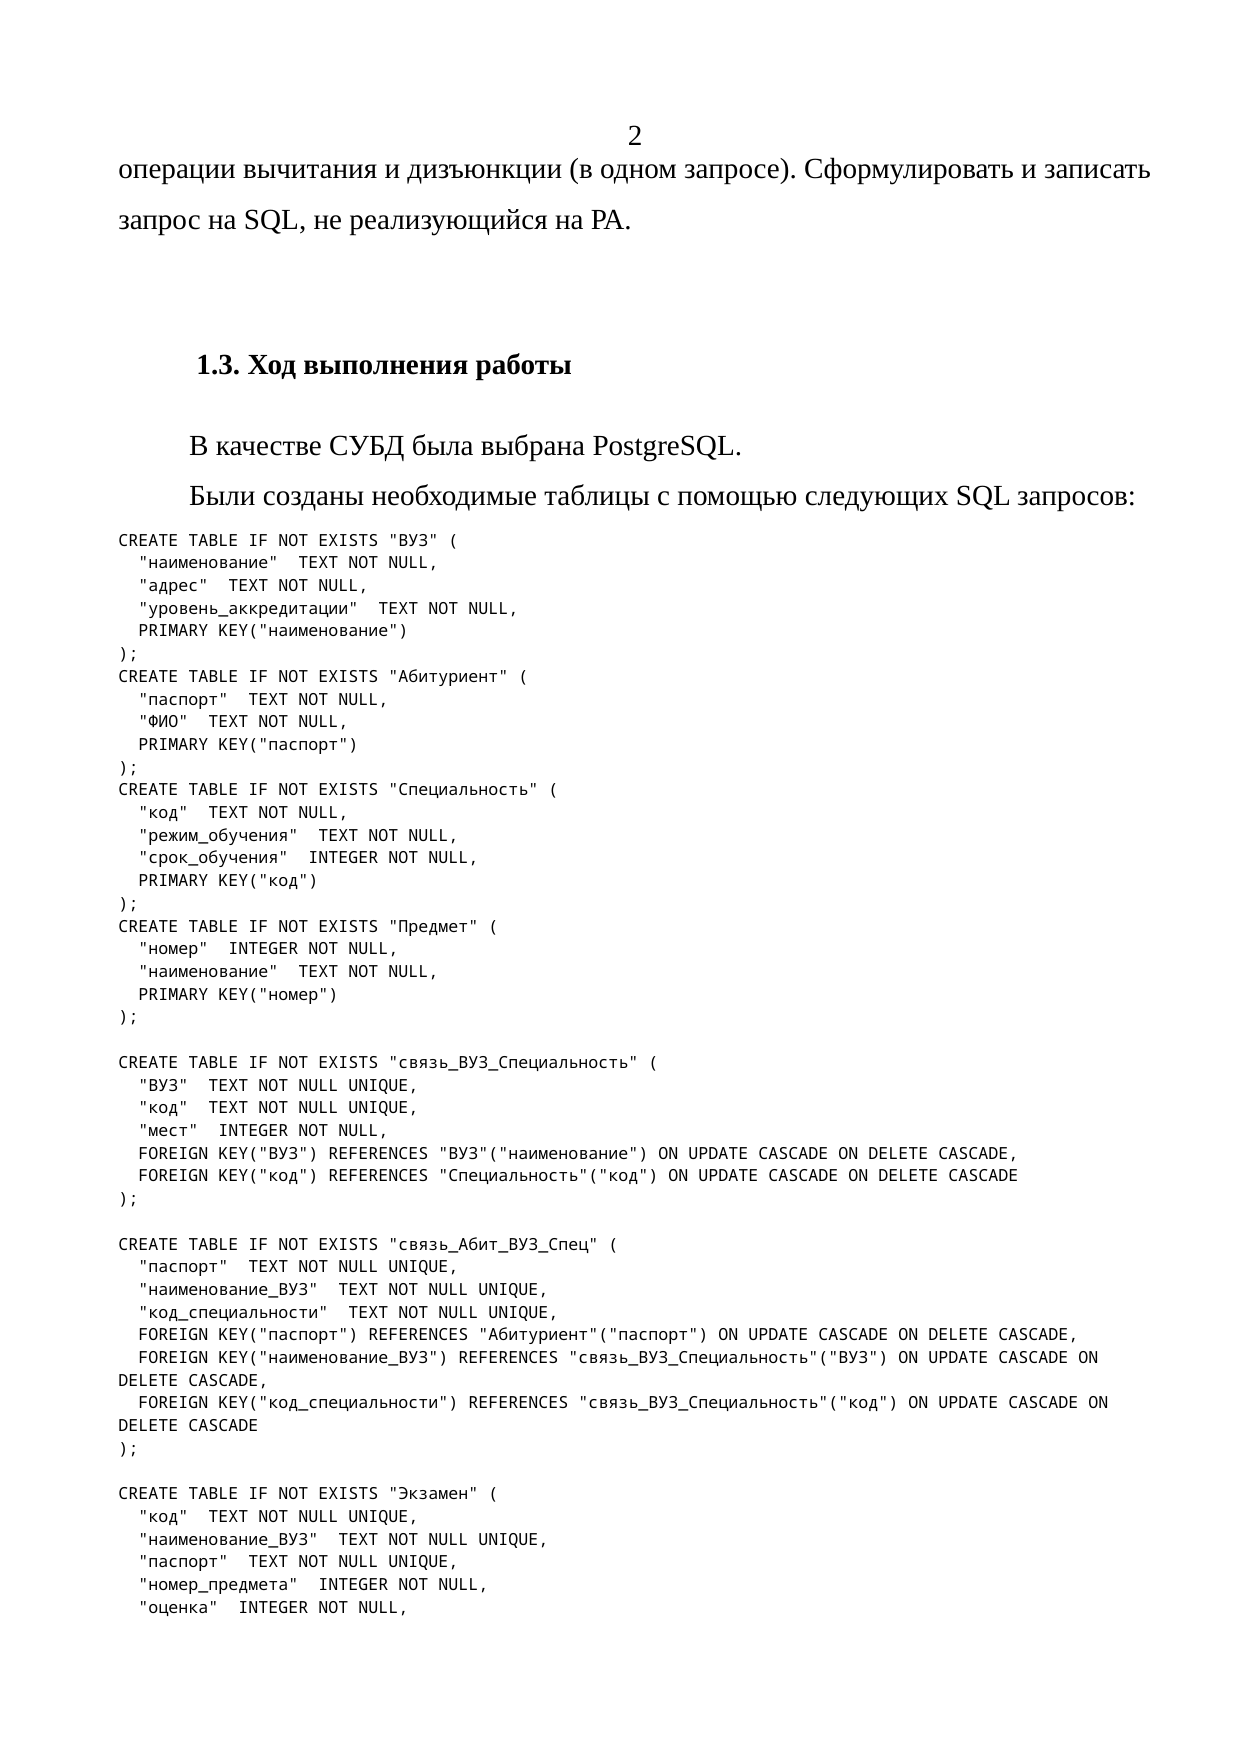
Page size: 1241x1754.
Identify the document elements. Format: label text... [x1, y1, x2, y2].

text "адрес" TEXT NOT NULL, [118, 574, 1152, 596]
text "номер_предмета" INTEGER NOT NULL, [118, 1573, 1152, 1596]
subtitle Ход выполнения работы [118, 347, 1152, 380]
text CREATE TABLE IF NOT EXISTS "связь_ВУЗ_Специальность" ( [118, 1051, 1152, 1073]
text CREATE TABLE IF NOT EXISTS "Специальность" ( [118, 778, 1152, 801]
text "режим_обучения" TEXT NOT NULL, [118, 823, 1152, 846]
text "номер" INTEGER NOT NULL, [118, 937, 1152, 960]
text ); [118, 892, 1152, 914]
text "ВУЗ" TEXT NOT NULL UNIQUE, [118, 1073, 1152, 1096]
text "код" TEXT NOT NULL UNIQUE, [118, 1096, 1152, 1119]
text FOREIGN KEY("паспорт") REFERENCES "Абитуриент"("паспорт") ON UPDATE CASCADE ON DELETE CASCADE, [118, 1323, 1152, 1346]
text "срок_обучения" INTEGER NOT NULL, [118, 846, 1152, 869]
text ); [118, 642, 1152, 664]
text FOREIGN KEY("код") REFERENCES "Специальность"("код") ON UPDATE CASCADE ON DELETE CASCADE [118, 1164, 1152, 1187]
text CREATE TABLE IF NOT EXISTS "Предмет" ( [118, 914, 1152, 937]
text "код" TEXT NOT NULL UNIQUE, [118, 1505, 1152, 1527]
text "наименование" TEXT NOT NULL, [118, 551, 1152, 574]
text PRIMARY KEY("код") [118, 869, 1152, 892]
text В качестве СУБД была выбрана PostgreSQL. [118, 428, 1152, 461]
text CREATE TABLE IF NOT EXISTS "Экзамен" ( [118, 1482, 1152, 1505]
text "паспорт" TEXT NOT NULL UNIQUE, [118, 1255, 1152, 1278]
text PRIMARY KEY("паспорт") [118, 733, 1152, 755]
text Были созданы необходимые таблицы с помощью следующих SQL запросов: [118, 478, 1152, 511]
text "код" TEXT NOT NULL, [118, 801, 1152, 823]
text "оценка" INTEGER NOT NULL, [118, 1596, 1152, 1618]
text "наименование" TEXT NOT NULL, [118, 960, 1152, 982]
text ); [118, 1005, 1152, 1028]
text FOREIGN KEY("код_специальности") REFERENCES "связь_ВУЗ_Специальность"("код") ON UPDATE CASCADE ON DELETE CASCADE [118, 1391, 1152, 1437]
text операции вычитания и дизъюнкции (в одном запросе). Сформулировать и записать запрос на SQL, не реализующийся на РА. [118, 152, 1152, 236]
text CREATE TABLE IF NOT EXISTS "связь_Абит_ВУЗ_Спец" ( [118, 1232, 1152, 1255]
text ); [118, 755, 1152, 778]
text "уровень_аккредитации" TEXT NOT NULL, [118, 596, 1152, 619]
text CREATE TABLE IF NOT EXISTS "ВУЗ" ( [118, 528, 1152, 551]
text "код_специальности" TEXT NOT NULL UNIQUE, [118, 1300, 1152, 1323]
text "наименование_ВУЗ" TEXT NOT NULL UNIQUE, [118, 1278, 1152, 1300]
text ); [118, 1437, 1152, 1459]
text FOREIGN KEY("ВУЗ") REFERENCES "ВУЗ"("наименование") ON UPDATE CASCADE ON DELETE CASCADE, [118, 1141, 1152, 1164]
text PRIMARY KEY("номер") [118, 982, 1152, 1005]
text "ФИО" TEXT NOT NULL, [118, 710, 1152, 733]
text CREATE TABLE IF NOT EXISTS "Абитуриент" ( [118, 664, 1152, 687]
text "мест" INTEGER NOT NULL, [118, 1119, 1152, 1141]
text ); [118, 1187, 1152, 1209]
text "паспорт" TEXT NOT NULL UNIQUE, [118, 1550, 1152, 1573]
text PRIMARY KEY("наименование") [118, 619, 1152, 642]
text FOREIGN KEY("наименование_ВУЗ") REFERENCES "связь_ВУЗ_Специальность"("ВУЗ") ON UPDATE CASCADE ON DELETE CASCADE, [118, 1346, 1152, 1391]
text "наименование_ВУЗ" TEXT NOT NULL UNIQUE, [118, 1527, 1152, 1550]
text "паспорт" TEXT NOT NULL, [118, 687, 1152, 710]
